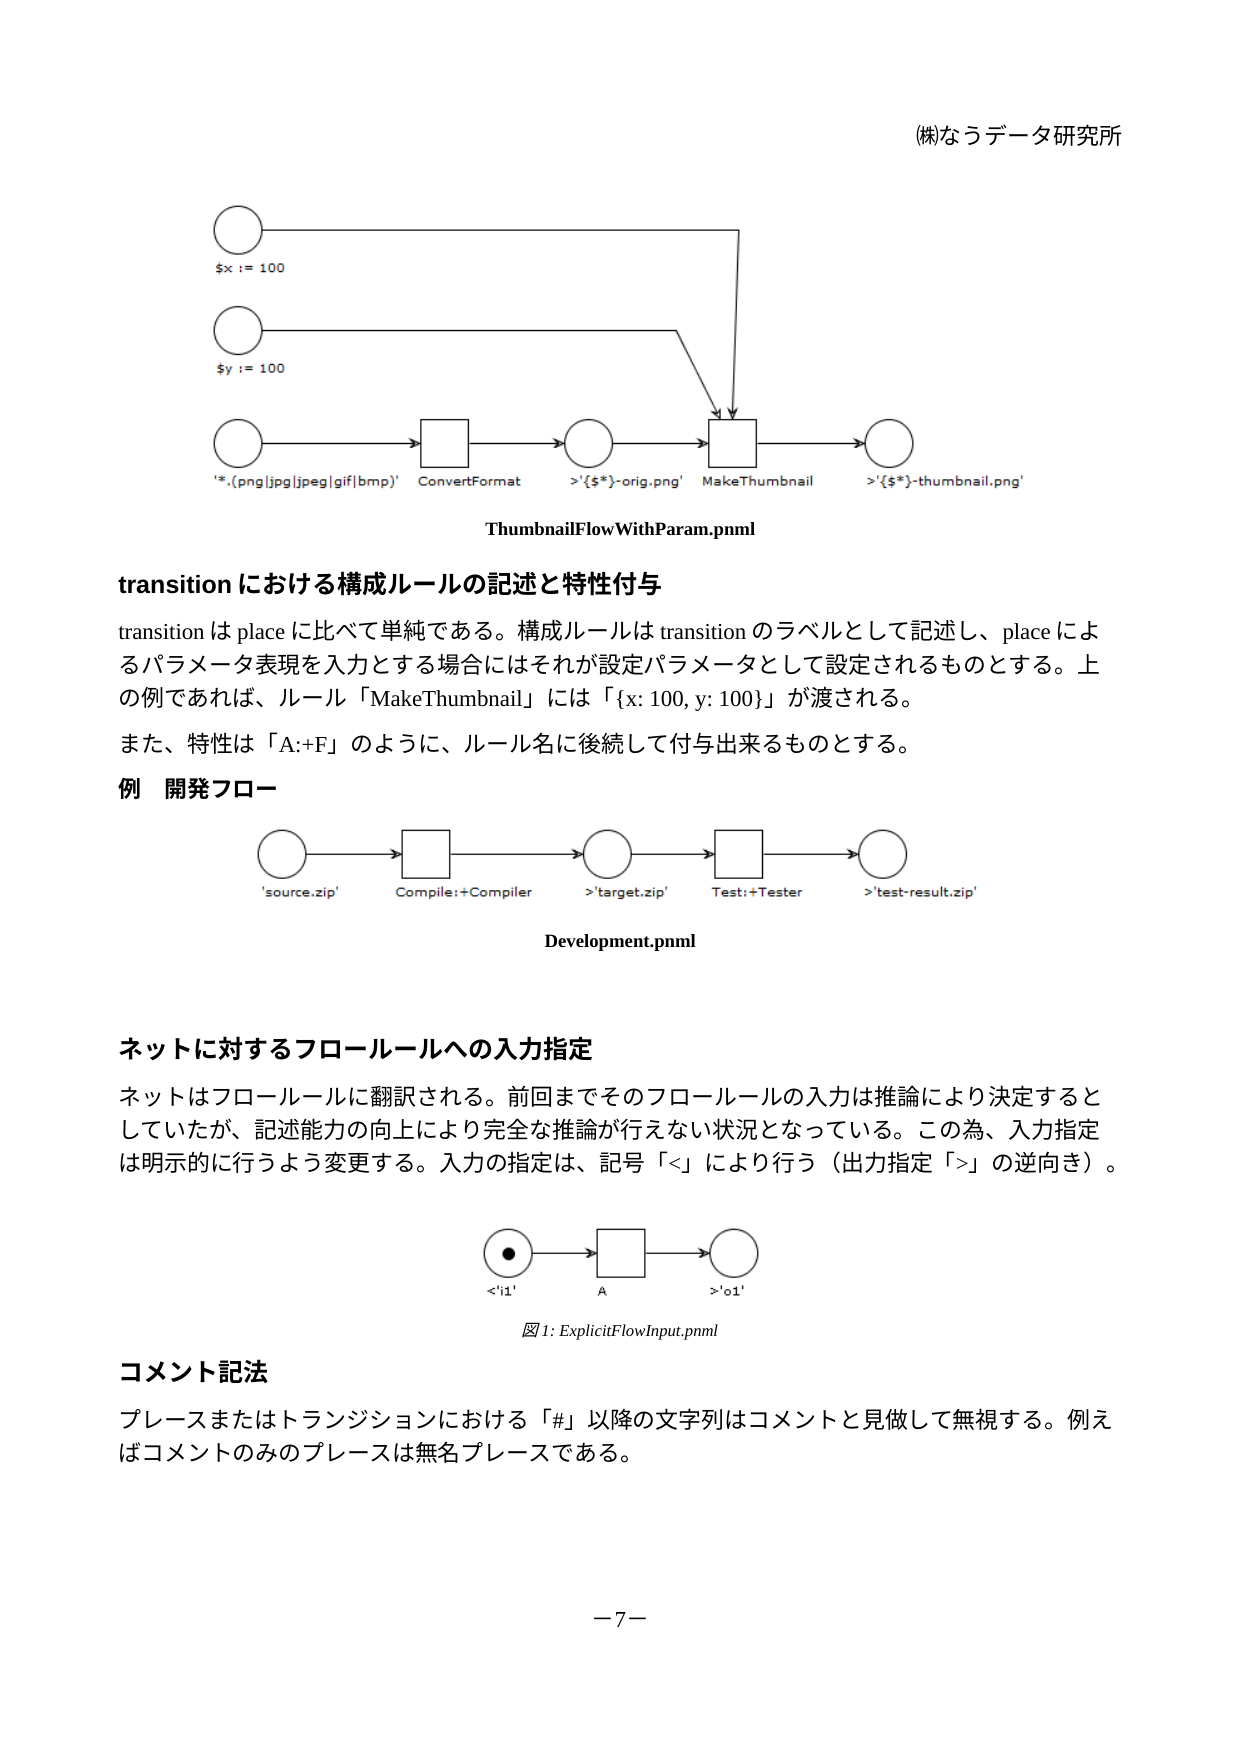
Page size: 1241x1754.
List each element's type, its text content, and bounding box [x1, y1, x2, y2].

text また、特性は「A:+F」のように、ルール名に後続して付与出来るものとする。 [118, 725, 1122, 759]
text プレースまたはトランジションにおける「#」以降の文字列はコメントと見做して無視する。例えばコメントのみのプレースは無名プレースである。 [118, 1401, 1122, 1468]
subtitle ネットに対するフロールールへの入力指定 [118, 1030, 1122, 1066]
subtitle コメント記法 [118, 1203, 1122, 1389]
picture [200, 192, 1040, 507]
picture [244, 816, 996, 918]
subtitle 例 開発フロー [118, 771, 1122, 804]
picture [470, 1215, 771, 1317]
subtitle Development.pnml [118, 817, 1122, 951]
subtitle transitionにおける構成ルールの記述と特性付与 [118, 564, 1122, 601]
subtitle ThumbnailFlowWithParam.pnml [118, 181, 1122, 539]
text transitionはplaceに比べて単純である。構成ルールはtransitionのラベルとして記述し、placeによるパラメータ表現を入力とする場合にはそれが設定パラメータとして設定されるものとする。上の例であれば、ルール「MakeThumbnail」には「{x: 100, y: 100}」が渡される。 [118, 613, 1122, 713]
text 図 1: ExplicitFlowInput.pnml [470, 1317, 770, 1341]
text ネットはフロールールに翻訳される。前回までそのフロールールの入力は推論により決定するとしていたが、記述能力の向上により完全な推論が行えない状況となっている。この為、入力指定は明示的に行うよう変更する。入力の指定は、記号「<」により行う（出力指定「>」の逆向き）。 [118, 1078, 1122, 1178]
